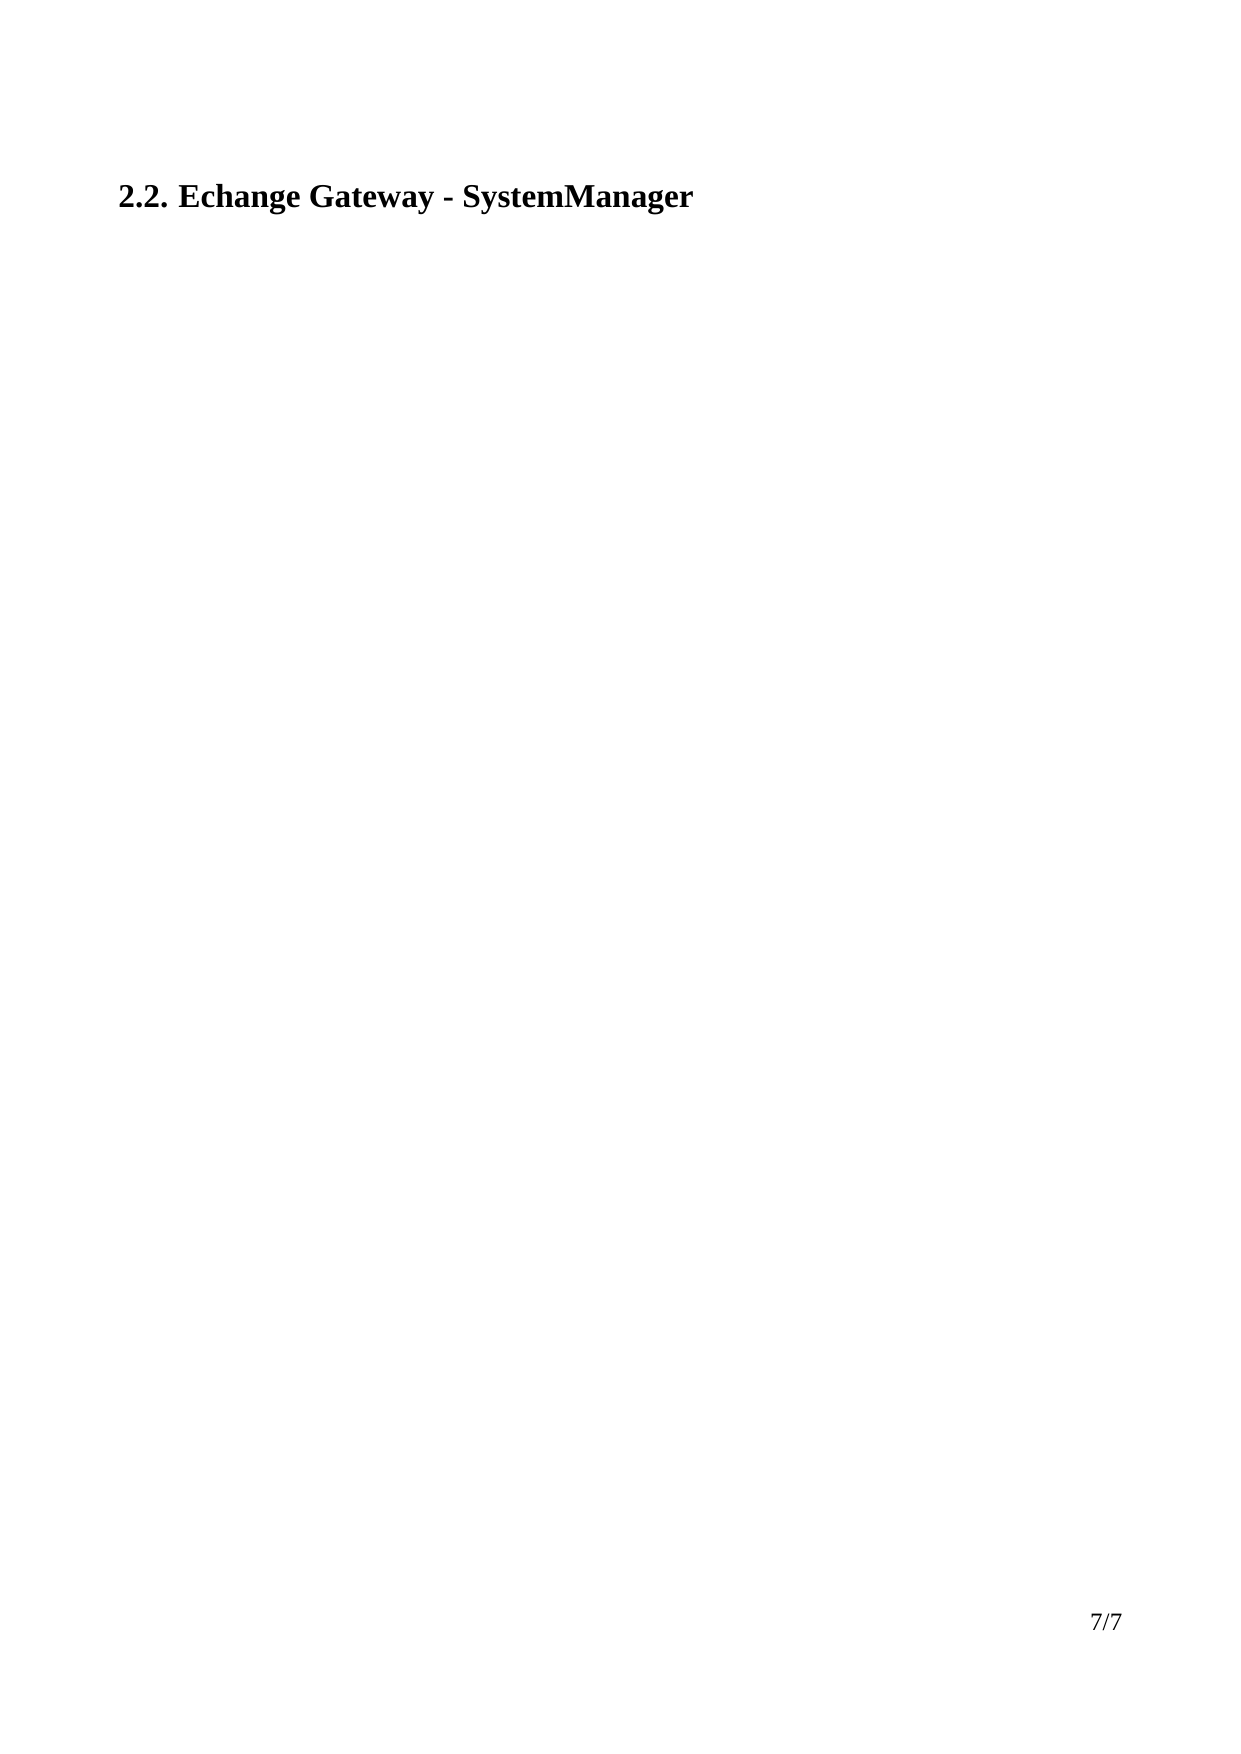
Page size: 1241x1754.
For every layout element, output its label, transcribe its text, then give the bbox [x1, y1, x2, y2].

subtitle Echange Gateway - SystemManager [118, 176, 1122, 215]
